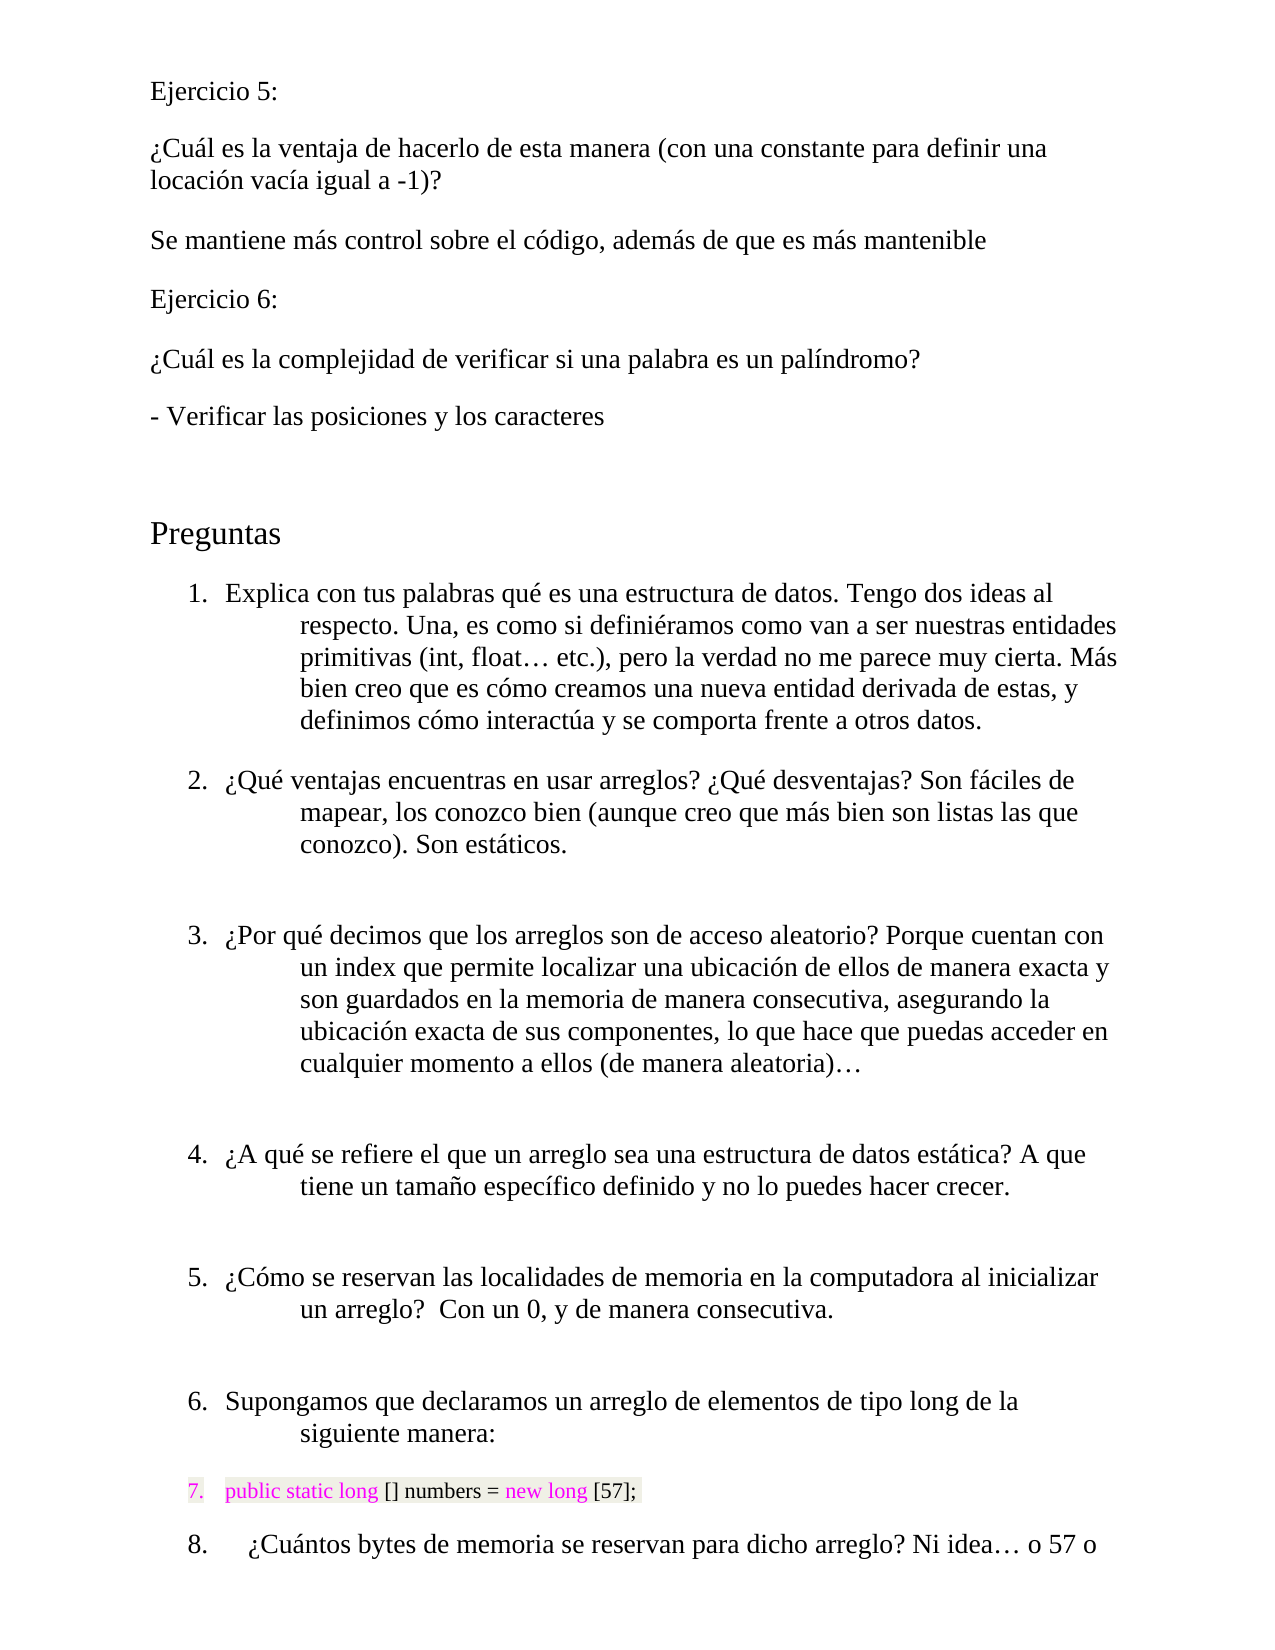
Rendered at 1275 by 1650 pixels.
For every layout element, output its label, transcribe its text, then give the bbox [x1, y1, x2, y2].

list ¿Cuántos bytes de memoria se reservan para dicho arreglo? Ni idea… o 57 o [187, 1528, 1125, 1560]
text Preguntas [150, 513, 1125, 551]
list ¿Por qué decimos que los arreglos son de acceso aleatorio? Porque cuentan con un index que permite localizar una ubicación de ellos de manera exacta y son guardados en la memoria de manera consecutiva, asegurando la ubicación exacta de sus componentes, lo que hace que puedas acceder en cualquier momento a ellos (de manera aleatoria)… [187, 919, 1125, 1110]
list Supongamos que declaramos un arreglo de elementos de tipo long de la siguiente manera: [187, 1384, 1125, 1448]
text Se mantiene más control sobre el código, además de que es más mantenible [150, 223, 1125, 255]
text ¿Cuál es la complejidad de verificar si una palabra es un palíndromo? [150, 342, 1125, 374]
text ¿Cuál es la ventaja de hacerlo de esta manera (con una constante para definir una locación vacía igual a -1)? [150, 132, 1125, 196]
list ¿Cómo se reservan las localidades de memoria en la computadora al inicializar un arreglo? Con un 0, y de manera consecutiva. [187, 1261, 1125, 1357]
list Explica con tus palabras qué es una estructura de datos. Tengo dos ideas al respecto. Una, es como si definiéramos como van a ser nuestras entidades primitivas (int, float… etc.), pero la verdad no me parece muy cierta. Más bien creo que es cómo creamos una nueva entidad derivada de estas, y definimos cómo interactúa y se comporta frente a otros datos. [187, 576, 1125, 736]
list ¿Qué ventajas encuentras en usar arreglos? ¿Qué desventajas? Son fáciles de mapear, los conozco bien (aunque creo que más bien son listas las que conozco). Son estáticos. [187, 763, 1125, 891]
text Ejercicio 6: [150, 283, 1125, 315]
text Ejercicio 5: [150, 75, 1125, 107]
text - Verificar las posiciones y los caracteres [150, 399, 1125, 431]
list public static long [] numbers = new long [57]; [187, 1476, 1125, 1503]
list ¿A qué se refiere el que un arreglo sea una estructura de datos estática? A que tiene un tamaño específico definido y no lo puedes hacer crecer. [187, 1138, 1125, 1233]
